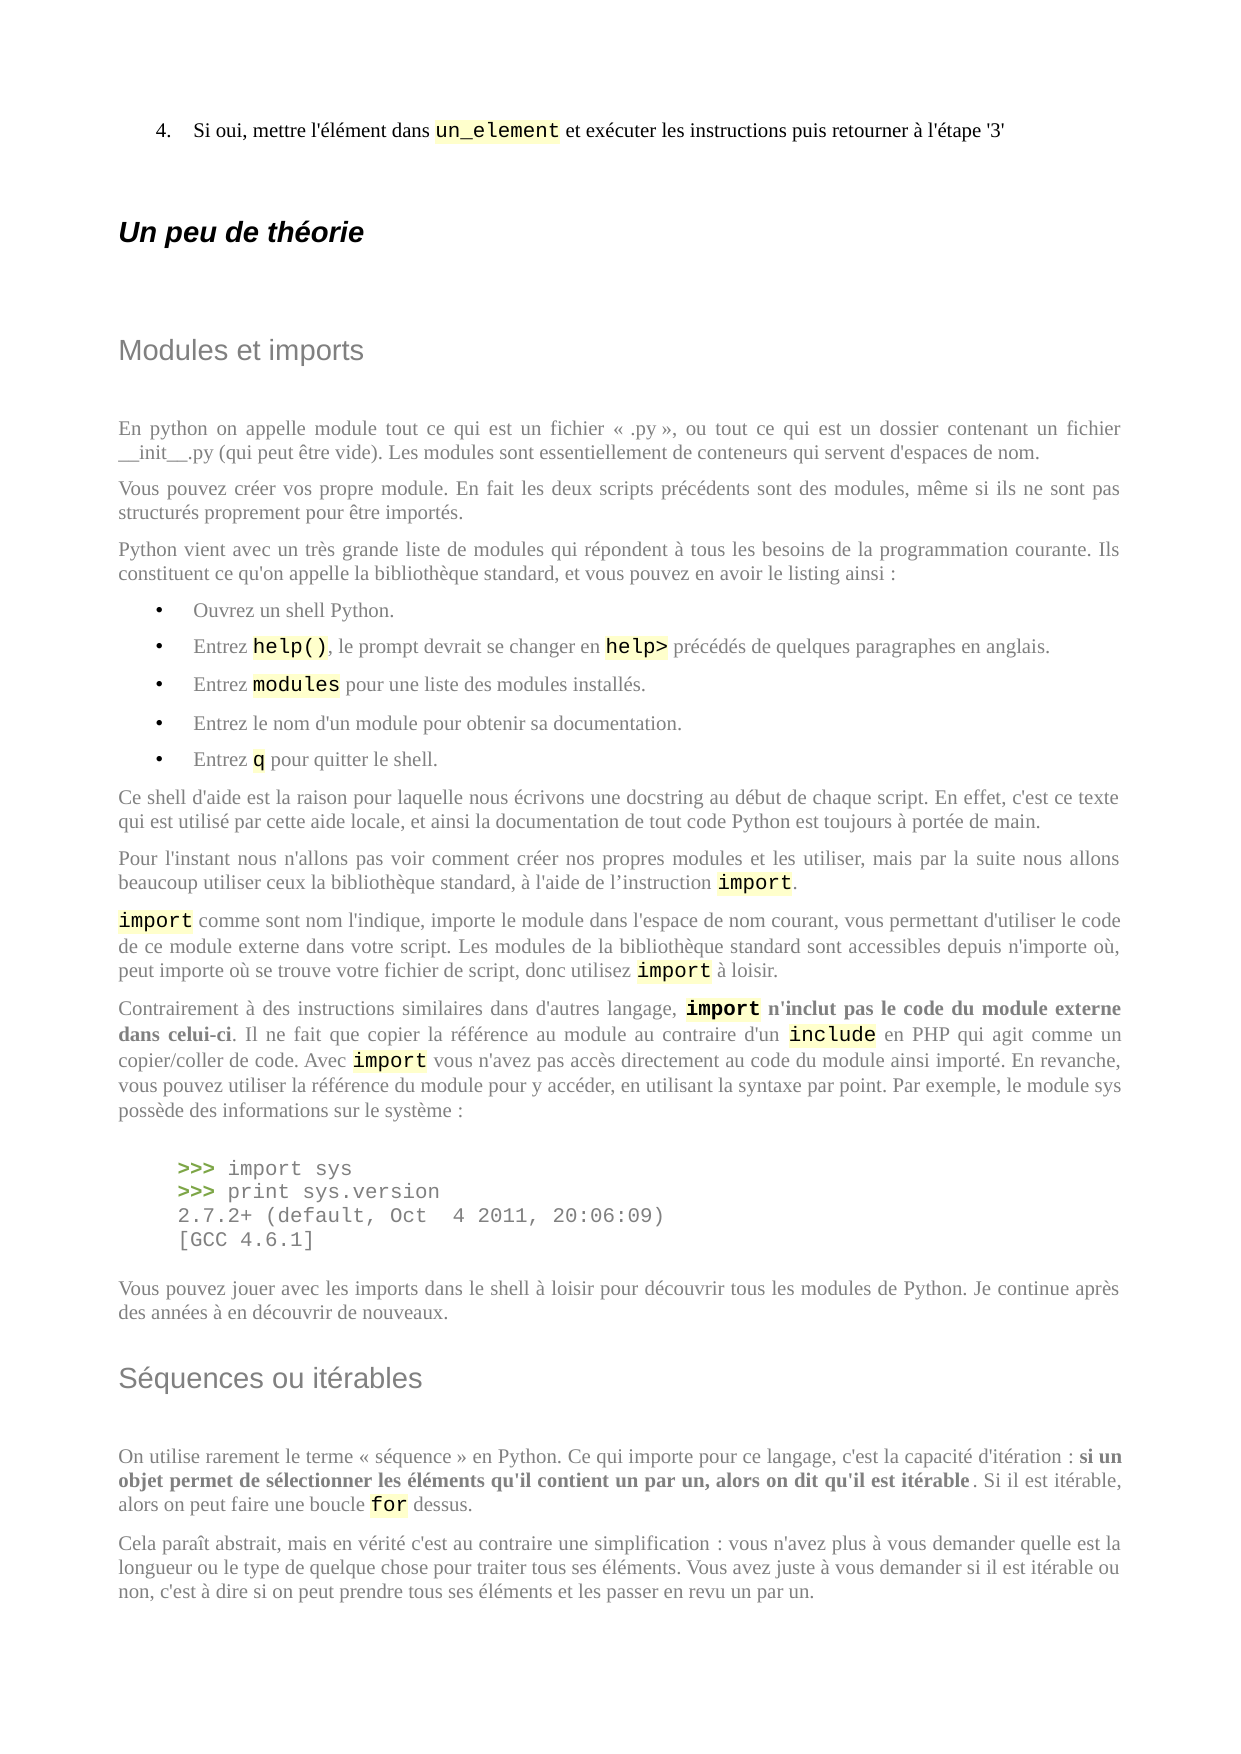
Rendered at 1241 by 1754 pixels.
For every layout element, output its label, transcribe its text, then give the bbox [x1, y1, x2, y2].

list Si oui, mettre l'élément dans un_element et exécuter les instructions puis retourner à l'étape '3' [156, 118, 1122, 144]
text Vous pouvez créer vos propre module. En fait les deux scripts précédents sont des modules, même si ils ne sont pas structurés proprement pour être importés. [118, 476, 1122, 524]
text On utilise rarement le terme « séquence » en Python. Ce qui importe pour ce langage, c'est la capacité d'itération : si un objet permet de sélectionner les éléments qu'il contient un par un, alors on dit qu'il est itérable. Si il est itérable, alors on peut faire une boucle for dessus. [118, 1444, 1122, 1518]
list Entrez modules pour une liste des modules installés. [156, 672, 1122, 698]
text Ce shell d'aide est la raison pour laquelle nous écrivons une docstring au début de chaque script. En effet, c'est ce texte qui est utilisé par cette aide locale, et ainsi la documentation de tout code Python est toujours à portée de main. [118, 785, 1122, 833]
list Entrez le nom d'un module pour obtenir sa documentation. [156, 711, 1122, 734]
text Vous pouvez jouer avec les imports dans le shell à loisir pour découvrir tous les modules de Python. Je continue après des années à en découvrir de nouveaux. [118, 1276, 1122, 1324]
text Cela paraît abstrait, mais en vérité c'est au contraire une simplification : vous n'avez plus à vous demander quelle est la longueur ou le type de quelque chose pour traiter tous ses éléments. Vous avez juste à vous demander si il est itérable ou non, c'est à dire si on peut prendre tous ses éléments et les passer en revu un par un. [118, 1531, 1122, 1603]
subtitle Séquences ou itérables [118, 1362, 1122, 1395]
list Ouvrez un shell Python. [156, 597, 1122, 622]
text Pour l'instant nous n'allons pas voir comment créer nos propres modules et les utiliser, mais par la suite nous allons beaucoup utiliser ceux la bibliothèque standard, à l'aide de l’instruction import. [118, 846, 1122, 896]
subtitle Modules et imports [118, 333, 1122, 367]
text Contrairement à des instructions similaires dans d'autres langage, import n'inclut pas le code du module externe dans celui-ci. Il ne fait que copier la référence au module au contraire d'un include en PHP qui agit comme un copier/coller de code. Avec import vous n'avez pas accès directement au code du module ainsi importé. En revanche, vous pouvez utiliser la référence du module pour y accéder, en utilisant la syntaxe par point. Par exemple, le module sys possède des informations sur le système : [118, 996, 1122, 1122]
list Entrez q pour quitter le shell. [156, 747, 1122, 773]
subtitle Un peu de théorie [118, 215, 1122, 249]
text Python vient avec un très grande liste de modules qui répondent à tous les besoins de la programmation courante. Ils constituent ce qu'on appelle la bibliothèque standard, et vous pouvez en avoir le listing ainsi : [118, 537, 1122, 585]
text En python on appelle module tout ce qui est un fichier « .py », ou tout ce qui est un dossier contenant un fichier __init__.py (qui peut être vide). Les modules sont essentiellement de conteneurs qui servent d'espaces de nom. [118, 416, 1122, 464]
list Entrez help(), le prompt devrait se changer en help> précédés de quelques paragraphes en anglais. [156, 634, 1122, 660]
text import comme sont nom l'indique, importe le module dans l'espace de nom courant, vous permettant d'utiliser le code de ce module externe dans votre script. Les modules de la bibliothèque standard sont accessibles depuis n'importe où, peut importe où se trouve votre fichier de script, donc utilisez import à loisir. [118, 908, 1122, 984]
text >>> import sys >>> print sys.version 2.7.2+ (default, Oct 4 2011, 20:06:09) [GCC 4.6.1] [177, 1158, 1122, 1252]
